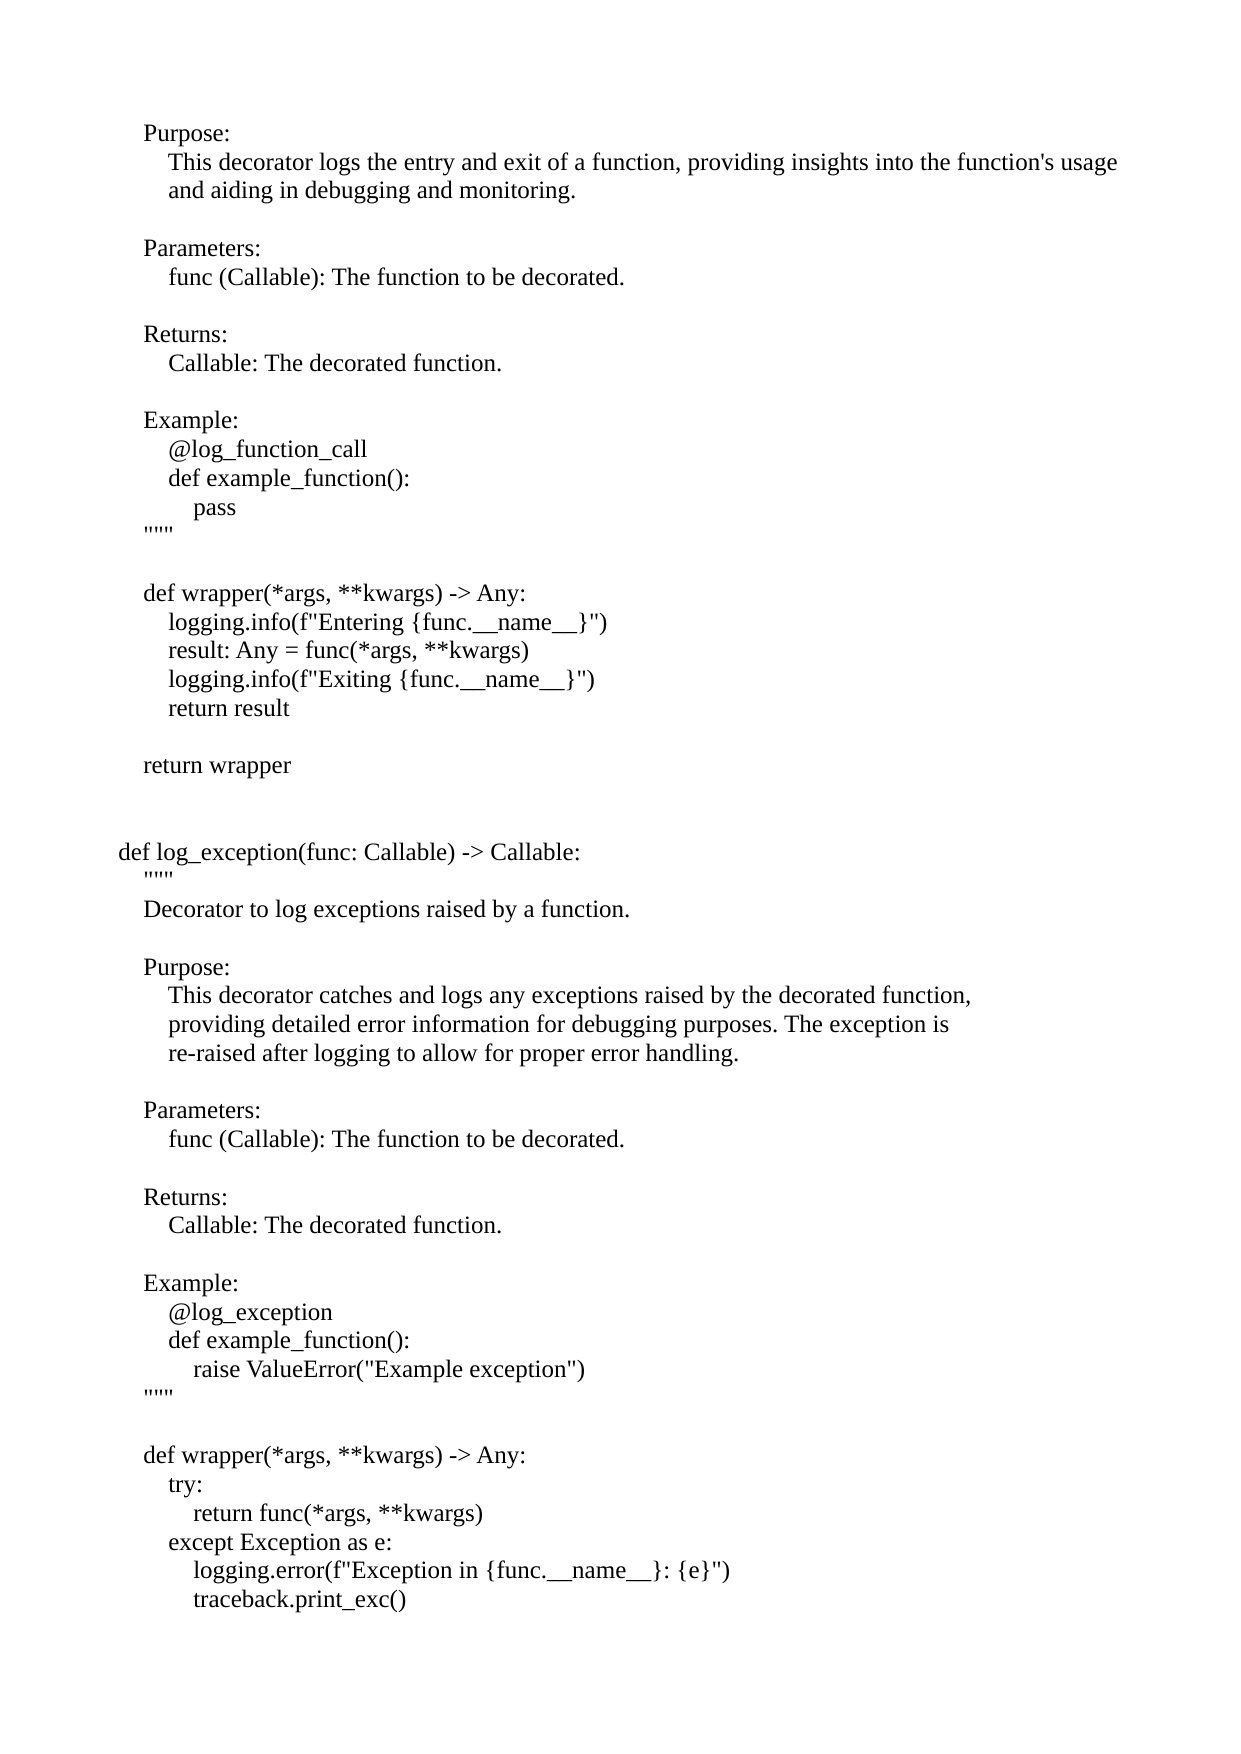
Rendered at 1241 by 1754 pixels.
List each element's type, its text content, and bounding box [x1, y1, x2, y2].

text def log_exception(func: Callable) -> Callable: [118, 837, 1122, 866]
text def example_function(): [118, 1326, 1122, 1354]
text """ [118, 521, 1122, 549]
text This decorator catches and logs any exceptions raised by the decorated function, [118, 981, 1122, 1009]
text try: [118, 1469, 1122, 1498]
text logging.info(f"Exiting {func.__name__}") [118, 664, 1122, 693]
text Decorator to log exceptions raised by a function. [118, 894, 1122, 923]
text @log_exception [118, 1297, 1122, 1326]
text def wrapper(*args, **kwargs) -> Any: [118, 1441, 1122, 1469]
text Purpose: [118, 118, 1122, 147]
text Returns: [118, 1182, 1122, 1211]
text except Exception as e: [118, 1527, 1122, 1556]
text logging.info(f"Entering {func.__name__}") [118, 607, 1122, 636]
text pass [118, 492, 1122, 521]
text def example_function(): [118, 463, 1122, 492]
text This decorator logs the entry and exit of a function, providing insights into the function's usage [118, 147, 1122, 176]
text Purpose: [118, 952, 1122, 981]
text result: Any = func(*args, **kwargs) [118, 636, 1122, 664]
text Callable: The decorated function. [118, 348, 1122, 377]
text providing detailed error information for debugging purposes. The exception is [118, 1009, 1122, 1038]
text Example: [118, 406, 1122, 434]
text return func(*args, **kwargs) [118, 1498, 1122, 1527]
text @log_function_call [118, 434, 1122, 463]
text Callable: The decorated function. [118, 1211, 1122, 1239]
text re-raised after logging to allow for proper error handling. [118, 1038, 1122, 1067]
text func (Callable): The function to be decorated. [118, 1124, 1122, 1153]
text Returns: [118, 319, 1122, 348]
text Parameters: [118, 1096, 1122, 1124]
text return wrapper [118, 751, 1122, 779]
text """ [118, 866, 1122, 894]
text """ [118, 1383, 1122, 1412]
text traceback.print_exc() [118, 1584, 1122, 1613]
text Example: [118, 1268, 1122, 1297]
text logging.error(f"Exception in {func.__name__}: {e}") [118, 1556, 1122, 1584]
text return result [118, 693, 1122, 722]
text def wrapper(*args, **kwargs) -> Any: [118, 578, 1122, 607]
text func (Callable): The function to be decorated. [118, 262, 1122, 291]
text raise ValueError("Example exception") [118, 1354, 1122, 1383]
text and aiding in debugging and monitoring. [118, 176, 1122, 204]
text Parameters: [118, 233, 1122, 262]
